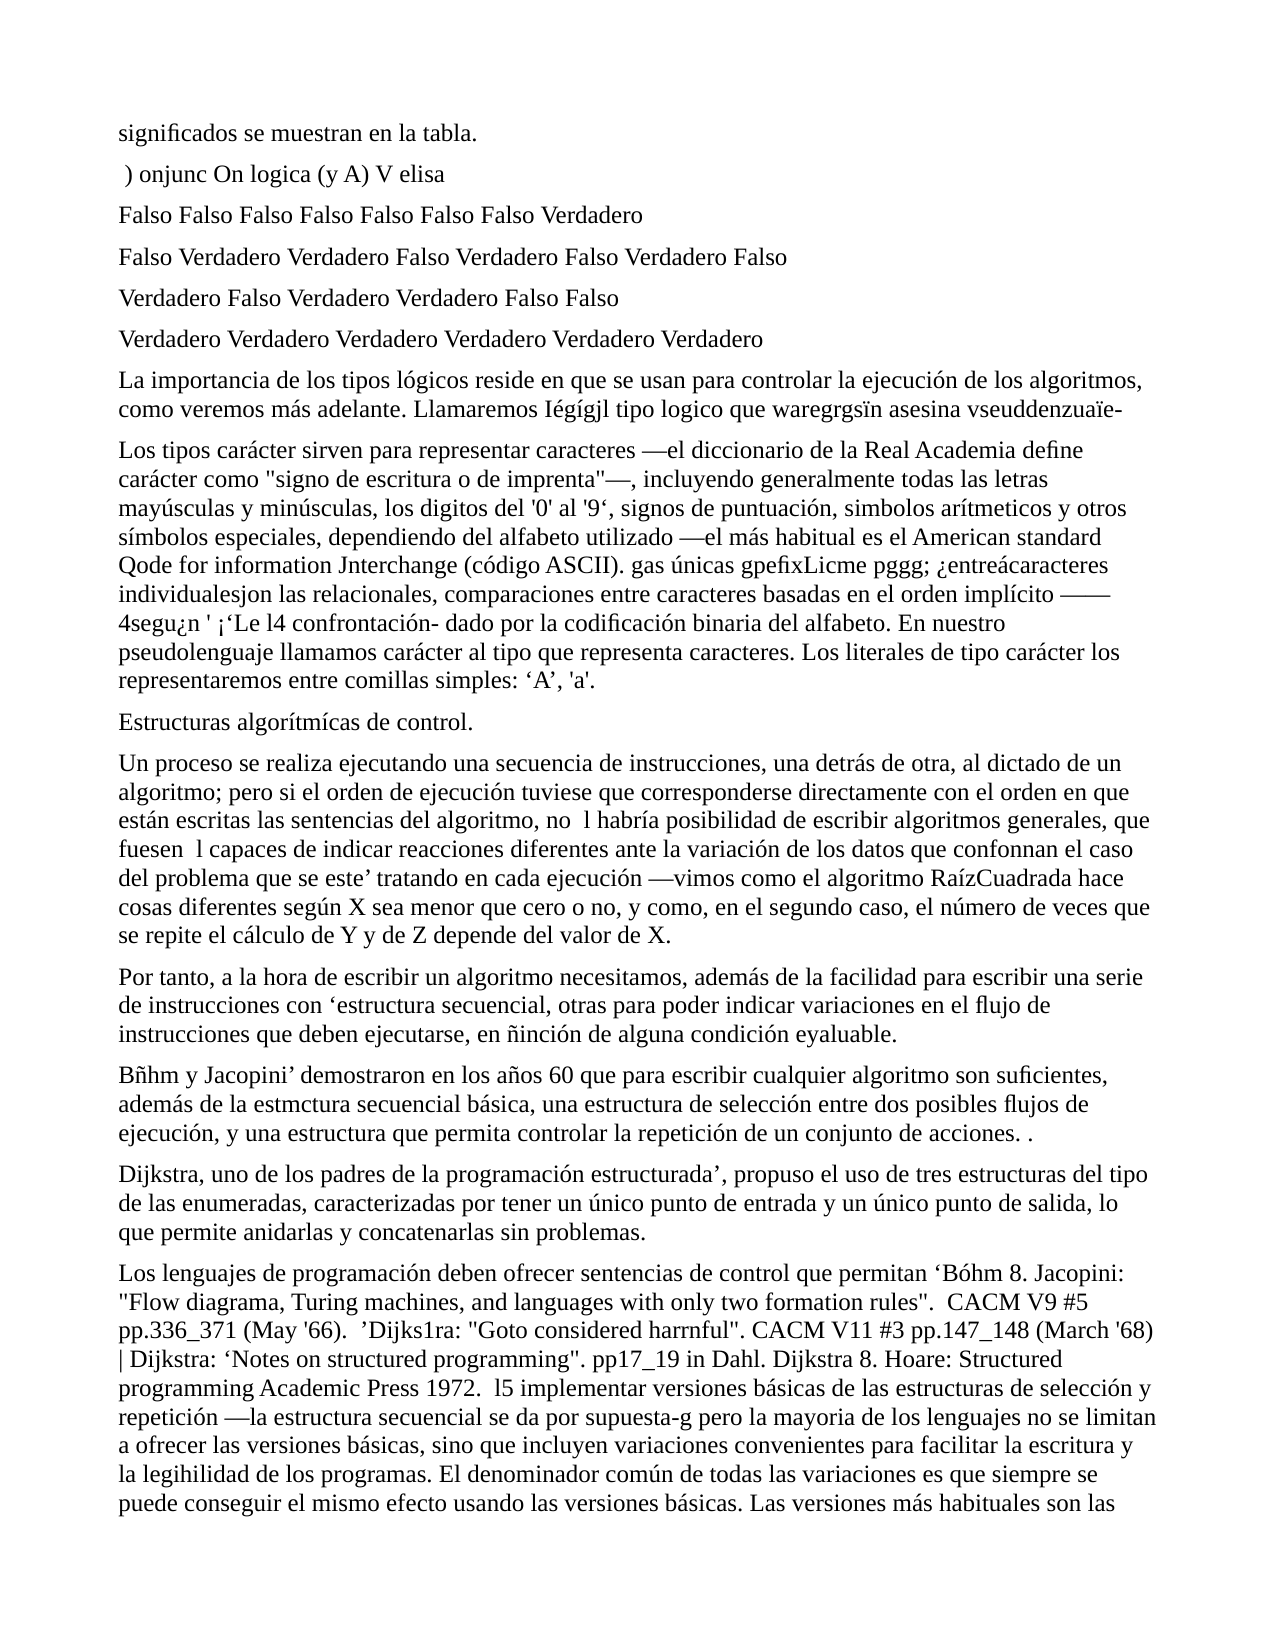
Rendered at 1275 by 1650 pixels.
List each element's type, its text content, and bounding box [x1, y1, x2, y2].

text signiﬁcados se muestran en la tabla. [118, 118, 1157, 147]
text Bñhm y Jacopini’ demostraron en los años 60 que para escribir cualquier algoritmo son suﬁcientes, además de la estmctura secuencial básica, una estructura de selección entre dos posibles ﬂujos de ejecución, y una estructura que permita controlar la repetición de un conjunto de acciones. . [118, 1061, 1157, 1147]
text Estructuras algorítmícas de control. [118, 707, 1157, 736]
text Los lenguajes de programación deben ofrecer sentencias de control que permitan ‘Bóhm 8. Jacopini: "Flow diagrama, Turing machines, and languages with only two formation rules". CACM V9 #5 pp.336_371 (May '66). ’Dijks1ra: "Goto considered harrnful". CACM V11 #3 pp.147_148 (March '68) | Dijkstra: ‘Notes on structured programming". pp17_19 in Dahl. Dijkstra 8. Hoare: Structured programming Academic Press 1972. l5 implementar versiones básicas de las estructuras de selección y repetición —la estructura secuencial se da por supuesta-g pero la mayoria de los lenguajes no se limitan a ofrecer las versiones básicas, sino que incluyen variaciones convenientes para facilitar la escritura y la legihilidad de los programas. El denominador común de todas las variaciones es que siempre se puede conseguir el mismo efecto usando las versiones básicas. Las versiones más habituales son las [118, 1258, 1157, 1517]
text La importancia de los tipos lógicos reside en que se usan para controlar la ejecución de los algoritmos, como veremos más adelante. Llamaremos Iégígjl tipo logico que waregrgsïn asesina vseuddenzuaïe- [118, 366, 1157, 423]
text ) onjunc On logica (y A) V elisa [118, 159, 1157, 188]
text Dijkstra, uno de los padres de la programación estructurada’, propuso el uso de tres estructuras del tipo de las enumeradas, caracterizadas por tener un único punto de entrada y un único punto de salida, lo que permite anidarlas y concatenarlas sin problemas. [118, 1159, 1157, 1246]
text Falso Falso Falso Falso Falso Falso Falso Verdadero [118, 201, 1157, 229]
text Verdadero Verdadero Verdadero Verdadero Verdadero Verdadero [118, 324, 1157, 353]
text Verdadero Falso Verdadero Verdadero Falso Falso [118, 283, 1157, 312]
text Falso Verdadero Verdadero Falso Verdadero Falso Verdadero Falso [118, 242, 1157, 271]
text Por tanto, a la hora de escribir un algoritmo necesitamos, además de la facilidad para escribir una serie de instrucciones con ‘estructura secuencial, otras para poder indicar variaciones en el ﬂujo de instrucciones que deben ejecutarse, en ñinción de alguna condición eyaluable. [118, 962, 1157, 1048]
text Un proceso se realiza ejecutando una secuencia de instrucciones, una detrás de otra, al dictado de un algoritmo; pero si el orden de ejecución tuviese que corresponderse directamente con el orden en que están escritas las sentencias del algoritmo, no l habría posibilidad de escribir algoritmos generales, que fuesen l capaces de indicar reacciones diferentes ante la variación de los datos que confonnan el caso del problema que se este’ tratando en cada ejecución —vimos como el algoritmo RaízCuadrada hace cosas diferentes según X sea menor que cero o no, y como, en el segundo caso, el número de veces que se repite el cálculo de Y y de Z depende del valor de X. [118, 748, 1157, 949]
text Los tipos carácter sirven para representar caracteres —el diccionario de la Real Academia deﬁne carácter como "signo de escritura o de imprenta"—, incluyendo generalmente todas las letras mayúsculas y minúsculas, los digitos del '0' al '9‘, signos de puntuación, simbolos arítmeticos y otros símbolos especiales, dependiendo del alfabeto utilizado —el más habitual es el American standard Qode for information Jnterchange (código ASCII). gas únicas gpeﬁxLicme pggg; ¿entreácaracteres individualesjon las relacionales, comparaciones entre caracteres basadas en el orden implícito ——4segu¿n ' ¡‘Le l4 confrontación- dado por la codiﬁcación binaria del alfabeto. En nuestro pseudolenguaje llamamos carácter al tipo que representa caracteres. Los literales de tipo carácter los representaremos entre comillas simples: ‘A’, 'a'. [118, 436, 1157, 694]
